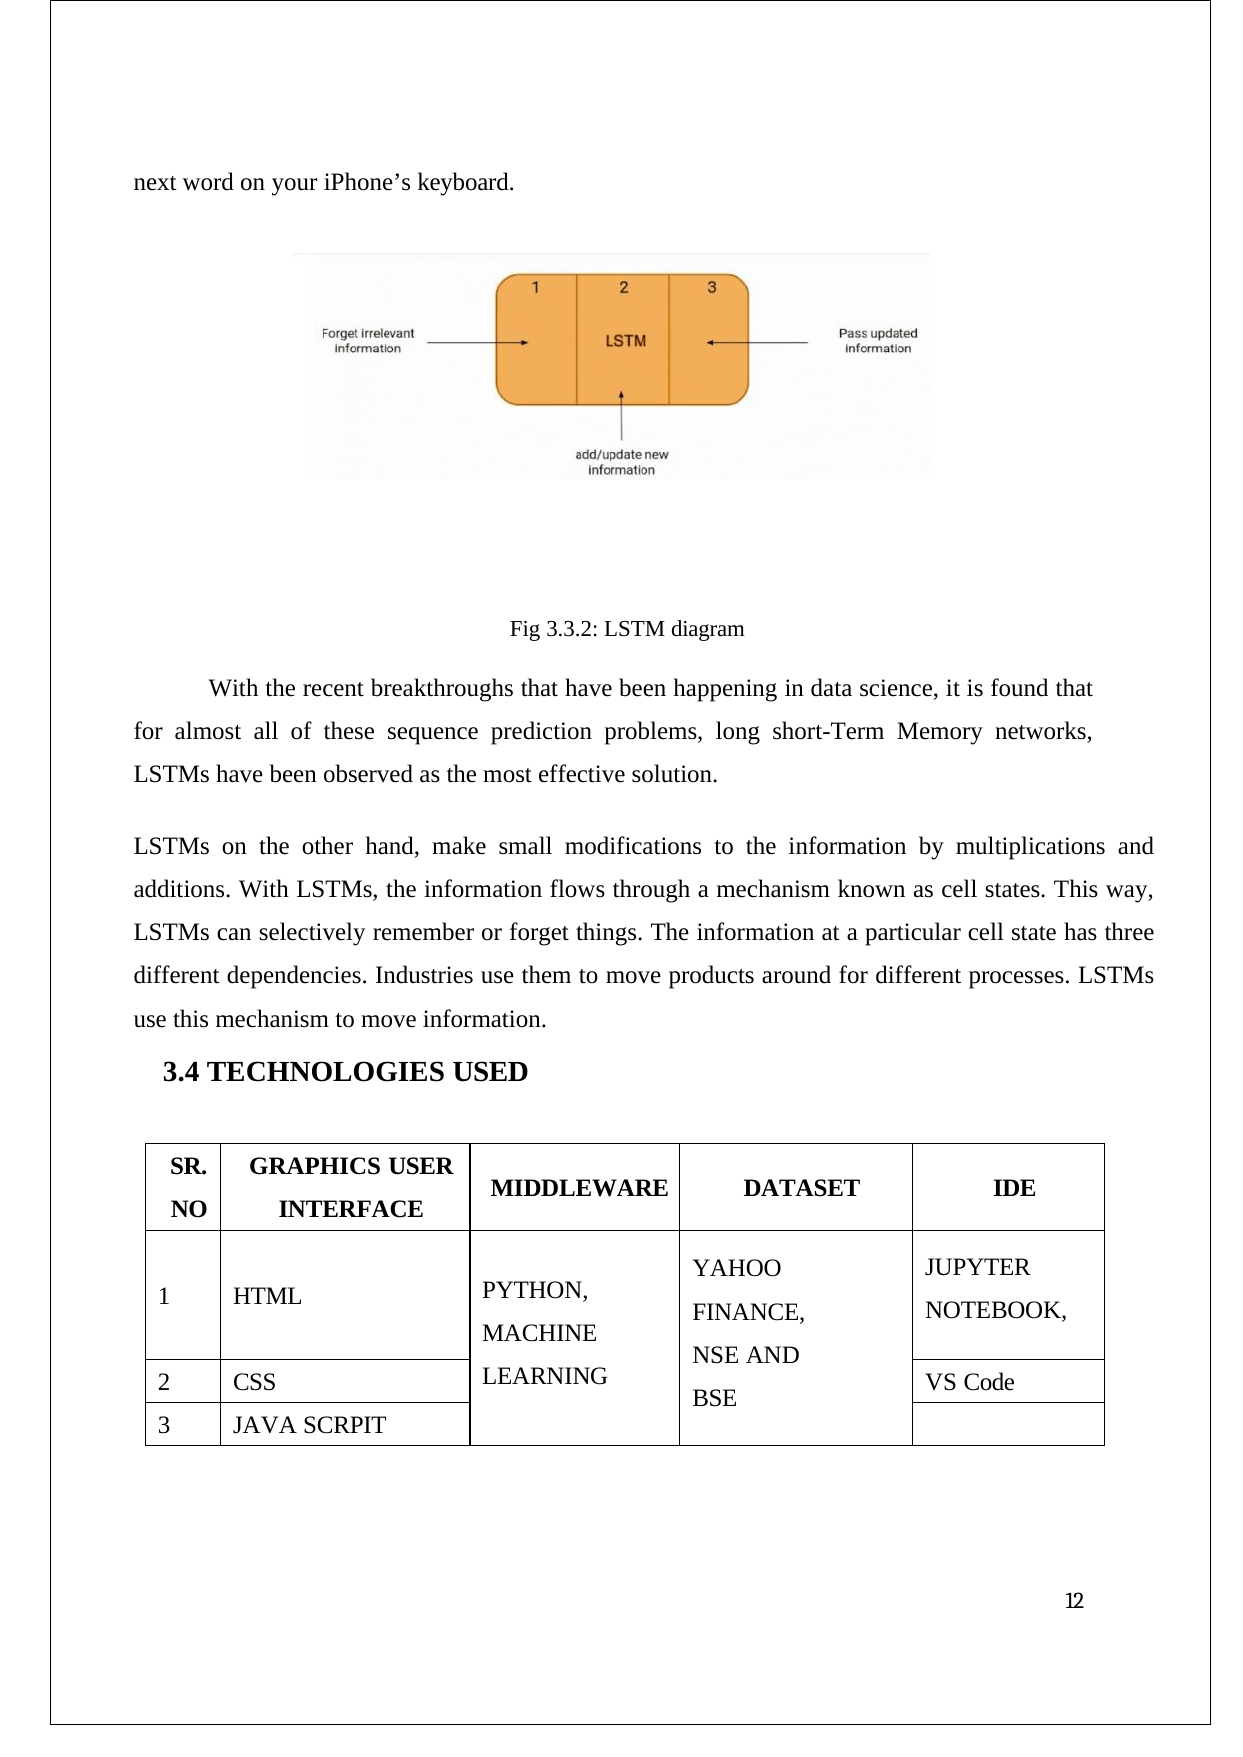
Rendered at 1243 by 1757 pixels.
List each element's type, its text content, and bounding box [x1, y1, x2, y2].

table_cell 2 [146, 1360, 220, 1402]
table_header MIDDLEWARE [471, 1144, 679, 1230]
text next word on your iPhone’s keyboard. [133, 167, 1178, 195]
table_cell VS Code [913, 1360, 1104, 1402]
table_cell PYTHON, MACHINE LEARNING [471, 1231, 679, 1445]
table_cell JAVA SCRPIT [221, 1403, 469, 1445]
table_cell YAHOO FINANCE, NSE AND BSE [680, 1231, 912, 1445]
table_cell 3 [146, 1403, 220, 1445]
table_cell 1 [146, 1231, 220, 1359]
table_header IDE [913, 1144, 1104, 1230]
text Fig 3.3.2: LSTM diagram [106, 615, 1148, 641]
table_header SR. NO [146, 1144, 220, 1230]
table_header GRAPHICS USER INTERFACE [221, 1144, 469, 1230]
text With the recent breakthroughs that have been happening in data science, it is found that for almost all of these sequence prediction problems, long short-Term Memory networks, LSTMs have been observed as the most effective solution. [133, 673, 1094, 788]
subtitle TECHNOLOGIES USED [163, 1054, 1178, 1088]
table_cell CSS [221, 1360, 469, 1402]
table_cell JUPYTER NOTEBOOK, [913, 1231, 1104, 1359]
table_cell HTML [221, 1231, 469, 1359]
table_cell [913, 1403, 1104, 1445]
picture [292, 253, 930, 480]
text LSTMs on the other hand, make small modifications to the information by multiplications and additions. With LSTMs, the information flows through a mechanism known as cell states. This way, LSTMs can selectively remember or forget things. The information at a particular cell state has three different dependencies. Industries use them to move products around for different processes. LSTMs use this mechanism to move information. [133, 831, 1156, 1032]
table_header DATASET [680, 1144, 912, 1230]
